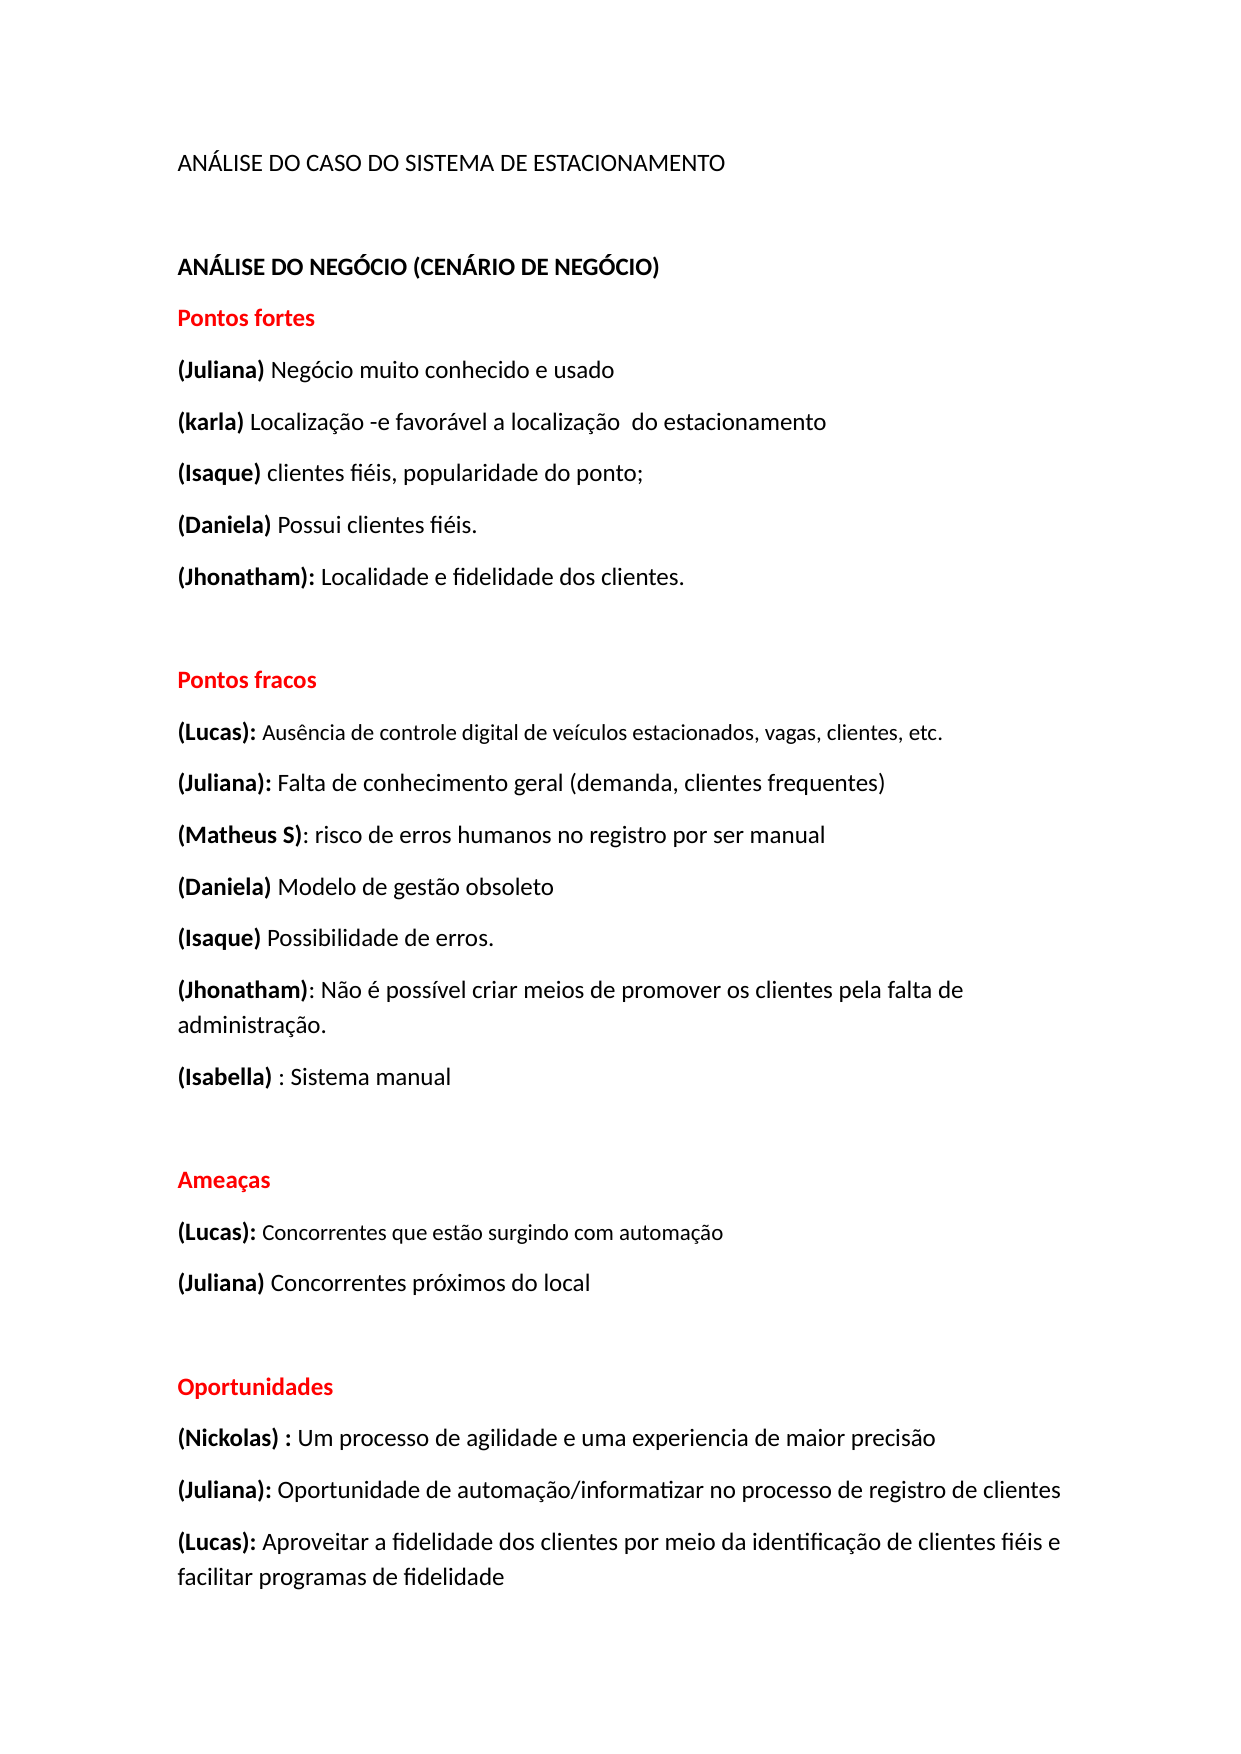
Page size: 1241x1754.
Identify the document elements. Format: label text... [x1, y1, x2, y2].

text (Matheus S): risco de erros humanos no registro por ser manual [177, 819, 1063, 850]
text (Lucas): Ausência de controle digital de veículos estacionados, vagas, clientes, etc. [177, 716, 1063, 746]
text (Juliana) Concorrentes próximos do local [177, 1268, 1063, 1298]
text (Juliana) Negócio muito conhecido e usado [177, 354, 1063, 385]
text (karla) Localização -e favorável a localização do estacionamento [177, 406, 1063, 436]
text ANÁLISE DO CASO DO SISTEMA DE ESTACIONAMENTO [177, 148, 1063, 178]
text ANÁLISE DO NEGÓCIO (CENÁRIO DE NEGÓCIO) [177, 251, 1063, 281]
text (Daniela) Modelo de gestão obsoleto [177, 871, 1063, 901]
text (Jhonatham): Localidade e fidelidade dos clientes. [177, 561, 1063, 591]
text Ameaças [177, 1164, 1063, 1195]
text (Daniela) Possui clientes fiéis. [177, 509, 1063, 540]
text (Lucas): Aproveitar a fidelidade dos clientes por meio da identificação de clientes fiéis e facilitar programas de fidelidade [177, 1526, 1063, 1591]
text Pontos fortes [177, 303, 1063, 333]
text (Nickolas) : Um processo de agilidade e uma experiencia de maior precisão [177, 1423, 1063, 1453]
text (Juliana): Oportunidade de automação/informatizar no processo de registro de clientes [177, 1474, 1063, 1505]
text (Jhonatham): Não é possível criar meios de promover os clientes pela falta de administração. [177, 974, 1063, 1040]
text Pontos fracos [177, 664, 1063, 695]
text (Juliana): Falta de conhecimento geral (demanda, clientes frequentes) [177, 768, 1063, 798]
text (Lucas): Concorrentes que estão surgindo com automação [177, 1216, 1063, 1246]
text Oportunidades [177, 1371, 1063, 1401]
text (Isabella) : Sistema manual [177, 1061, 1063, 1091]
text (Isaque) Possibilidade de erros. [177, 923, 1063, 953]
text (Isaque) clientes fiéis, popularidade do ponto; [177, 458, 1063, 488]
